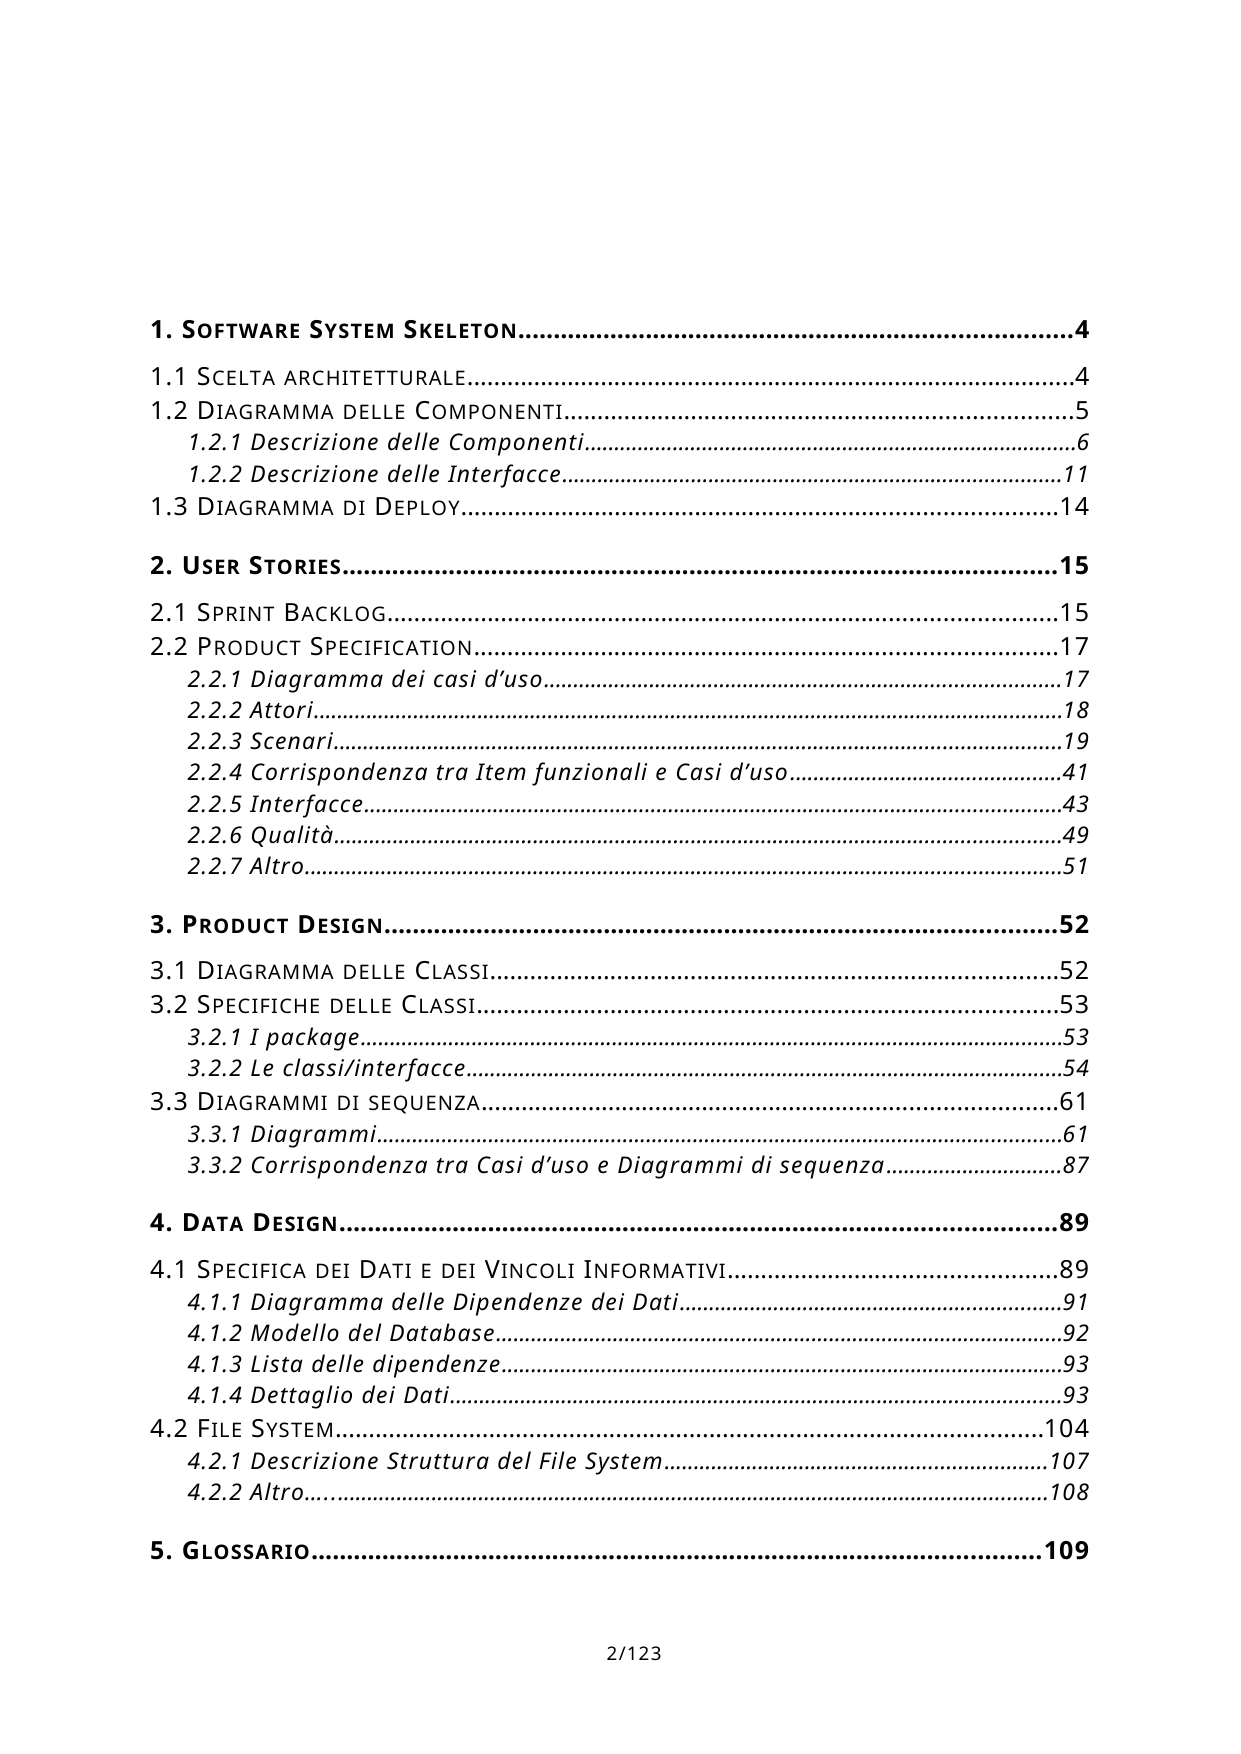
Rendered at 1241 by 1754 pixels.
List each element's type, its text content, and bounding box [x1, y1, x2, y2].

text 4.1.2 Modello del Database 92 [187, 1317, 1090, 1348]
text 3.1 Diagramma delle Classi 52 [150, 953, 1090, 987]
text 3.2.1 I package 53 [187, 1021, 1090, 1052]
text 3.2.2 Le classi/interfacce 54 [187, 1052, 1090, 1083]
text 2.2.6 Qualità 49 [187, 819, 1090, 850]
text 4. Data Design 89 [150, 1205, 1090, 1239]
text 4.1.4 Dettaglio dei Dati 93 [187, 1379, 1090, 1411]
text 2.1 Sprint Backlog 15 [150, 594, 1090, 628]
text 2.2.5 Interfacce 43 [187, 788, 1090, 819]
text 1.2.2 Descrizione delle Interfacce 11 [187, 458, 1090, 489]
text 3.3 Diagrammi di sequenza 61 [150, 1083, 1090, 1118]
text 2.2.4 Corrispondenza tra Item funzionali e Casi d’uso 41 [187, 756, 1090, 788]
text 4.2.1 Descrizione Struttura del File System 107 [187, 1445, 1090, 1476]
text 1.2 Diagramma delle Componenti 5 [150, 392, 1090, 426]
text 2.2.1 Diagramma dei casi d’uso 17 [187, 663, 1090, 694]
text 4.2.2 Altro….. 108 [187, 1476, 1090, 1507]
text 1. Software System Skeleton 4 [150, 312, 1090, 346]
text 2. User Stories 15 [150, 548, 1090, 582]
text 3. Product Design 52 [150, 906, 1090, 940]
text 3.2 Specifiche delle Classi 53 [150, 987, 1090, 1021]
text 4.1 Specifica dei Dati e dei Vincoli Informativi 89 [150, 1252, 1090, 1286]
text 1.1 Scelta architetturale 4 [150, 358, 1090, 392]
text 1.2.1 Descrizione delle Componenti 6 [187, 426, 1090, 458]
text 2.2.2 Attori 18 [187, 694, 1090, 725]
text 2.2.7 Altro 51 [187, 850, 1090, 881]
text 1.3 Diagramma di Deploy 14 [150, 489, 1090, 523]
text 4.1.3 Lista delle dipendenze 93 [187, 1348, 1090, 1379]
text 4.1.1 Diagramma delle Dipendenze dei Dati 91 [187, 1286, 1090, 1317]
text 4.2 File System 104 [150, 1411, 1090, 1445]
text 3.3.2 Corrispondenza tra Casi d’uso e Diagrammi di sequenza 87 [187, 1149, 1090, 1180]
text 3.3.1 Diagrammi 61 [187, 1118, 1090, 1149]
text 2.2 Product Specification 17 [150, 628, 1090, 663]
text 2.2.3 Scenari 19 [187, 725, 1090, 756]
text 5. Glossario 109 [150, 1532, 1090, 1566]
